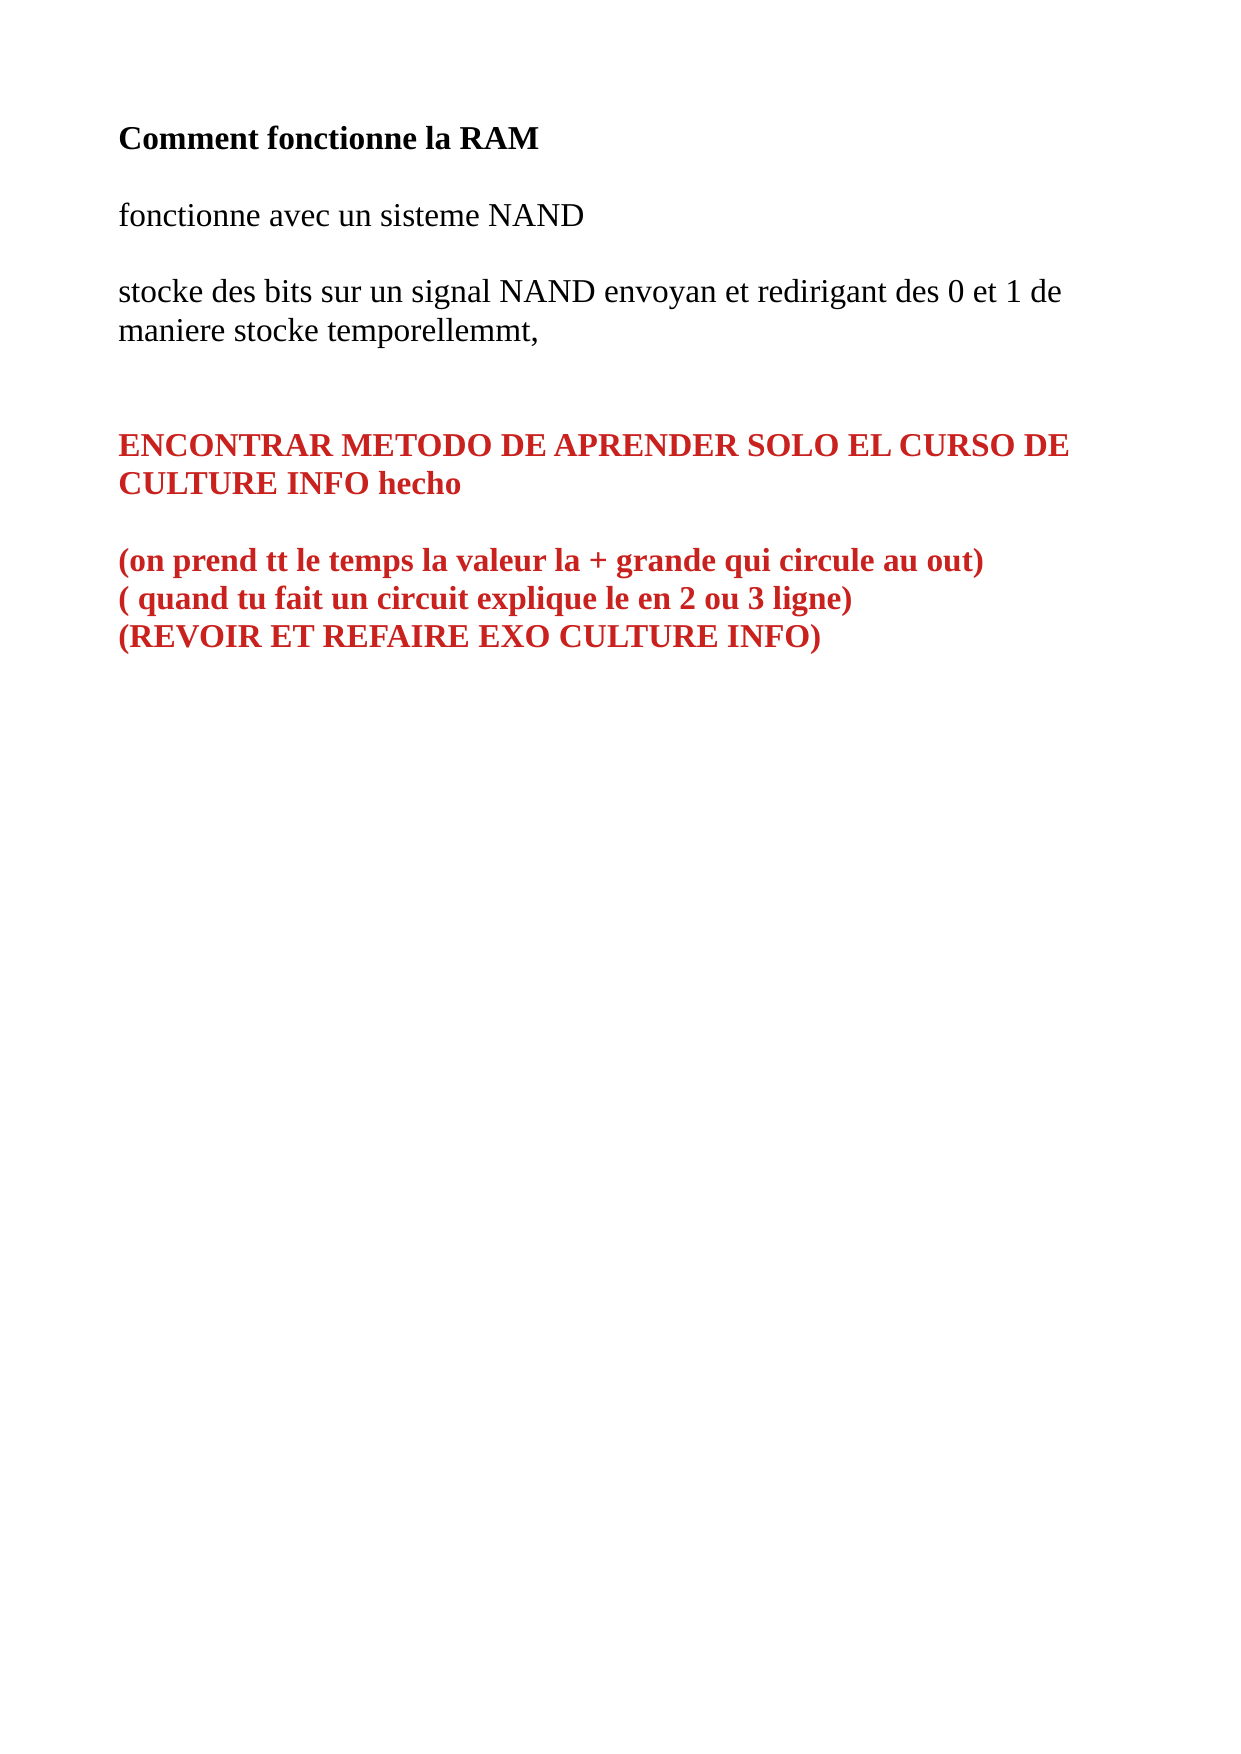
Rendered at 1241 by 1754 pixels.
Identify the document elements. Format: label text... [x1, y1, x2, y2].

text (on prend tt le temps la valeur la + grande qui circule au out) [118, 540, 1122, 578]
text ( quand tu fait un circuit explique le en 2 ou 3 ligne) [118, 578, 1122, 616]
text stocke des bits sur un signal NAND envoyan et redirigant des 0 et 1 de maniere stocke temporellemmt, [118, 271, 1122, 348]
text fonctionne avec un sisteme NAND [118, 195, 1122, 233]
text (REVOIR ET REFAIRE EXO CULTURE INFO) [118, 616, 1122, 655]
text ENCONTRAR METODO DE APRENDER SOLO EL CURSO DE CULTURE INFO hecho [118, 425, 1122, 501]
text Comment fonctionne la RAM [118, 118, 1122, 156]
